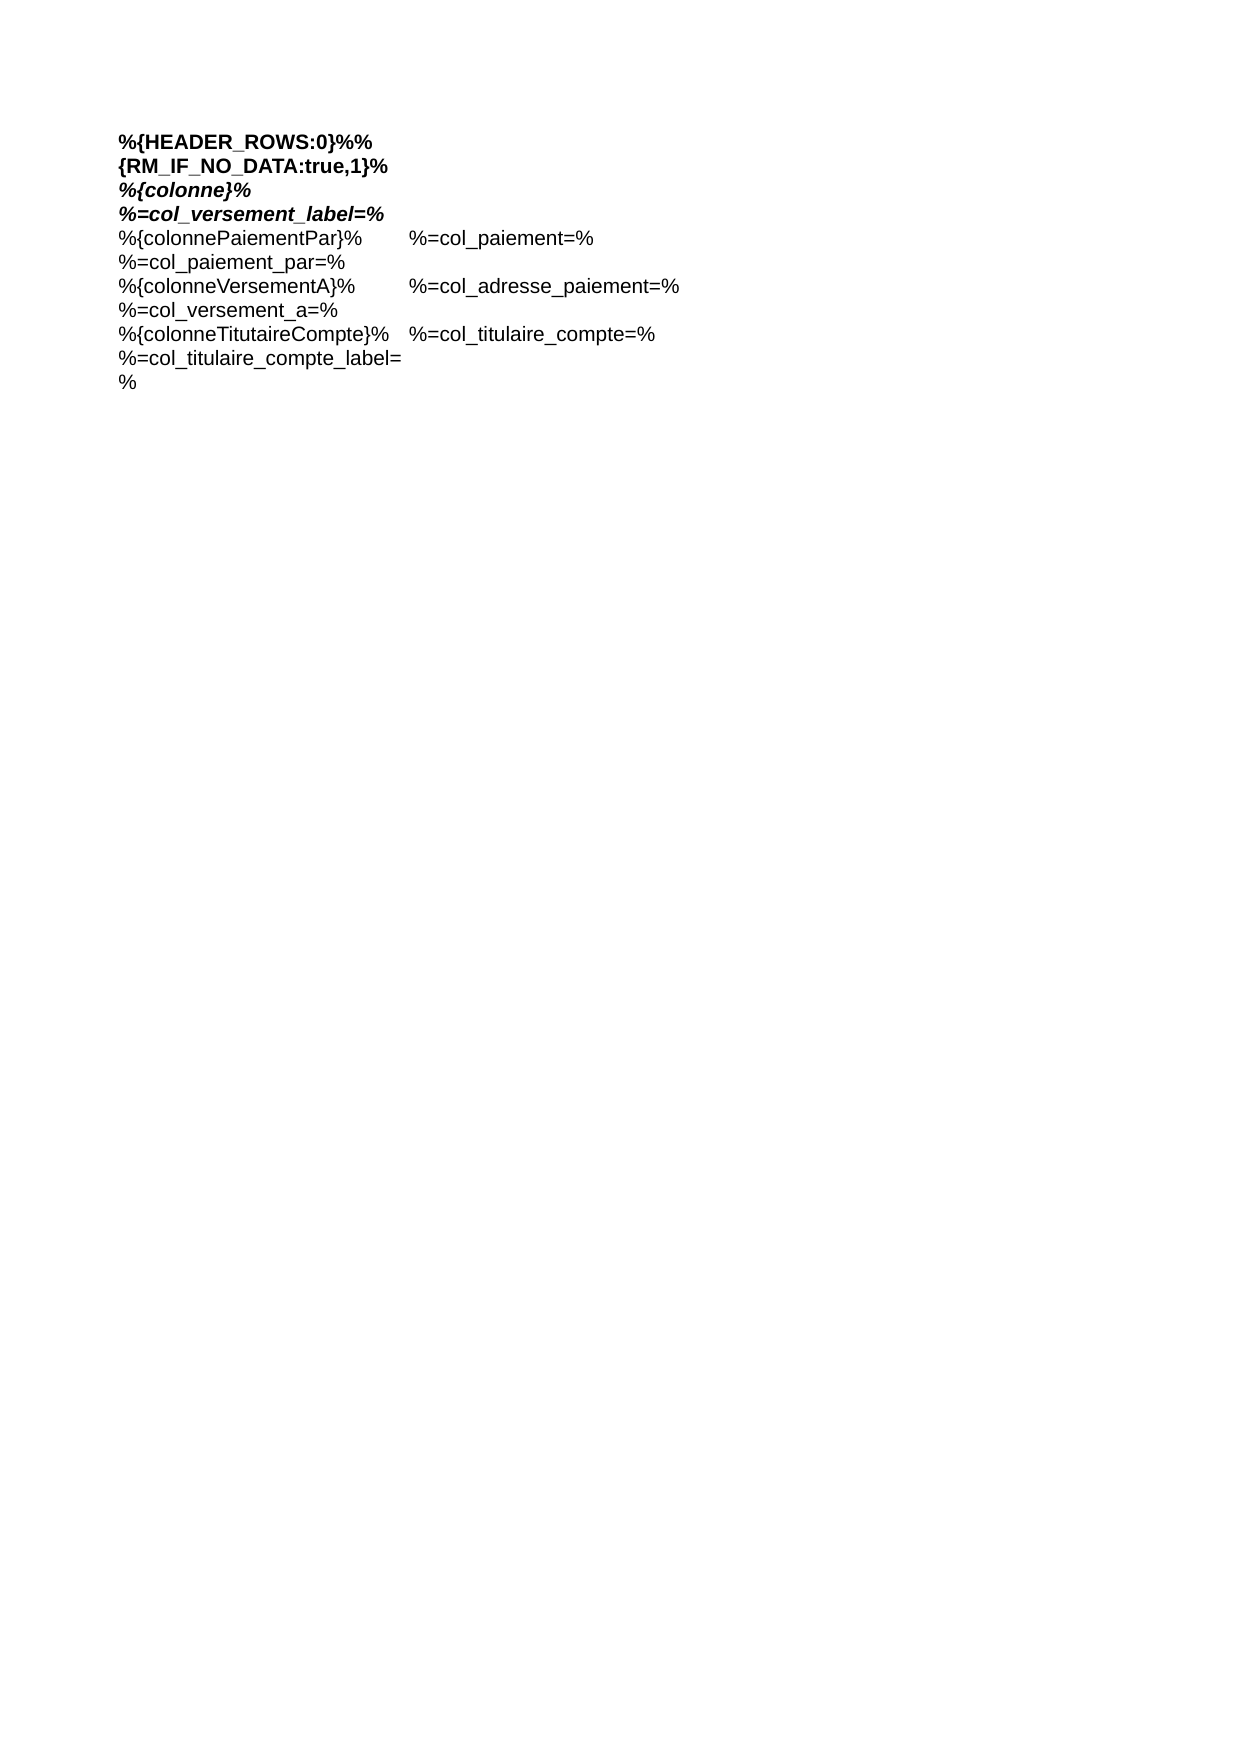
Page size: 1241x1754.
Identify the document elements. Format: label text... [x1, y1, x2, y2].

table_cell %{colonnePaiementPar}%%=col_paiement_par=% [118, 226, 409, 274]
table_cell %=col_adresse_paiement=% [409, 274, 1122, 322]
table_cell %{colonneVersementA}%%=col_versement_a=% [118, 274, 409, 322]
table_cell %{colonneTitutaireCompte}%%=col_titulaire_compte_label=% [118, 322, 409, 394]
table_cell %=col_titulaire_compte=% [409, 322, 1122, 394]
table_header %{HEADER_ROWS:0}%%{RM_IF_NO_DATA:true,1}%%{colonne}%%=col_versement_label=% [118, 130, 409, 226]
table_cell %=col_paiement=% [409, 226, 1122, 274]
table_header [409, 130, 1122, 226]
